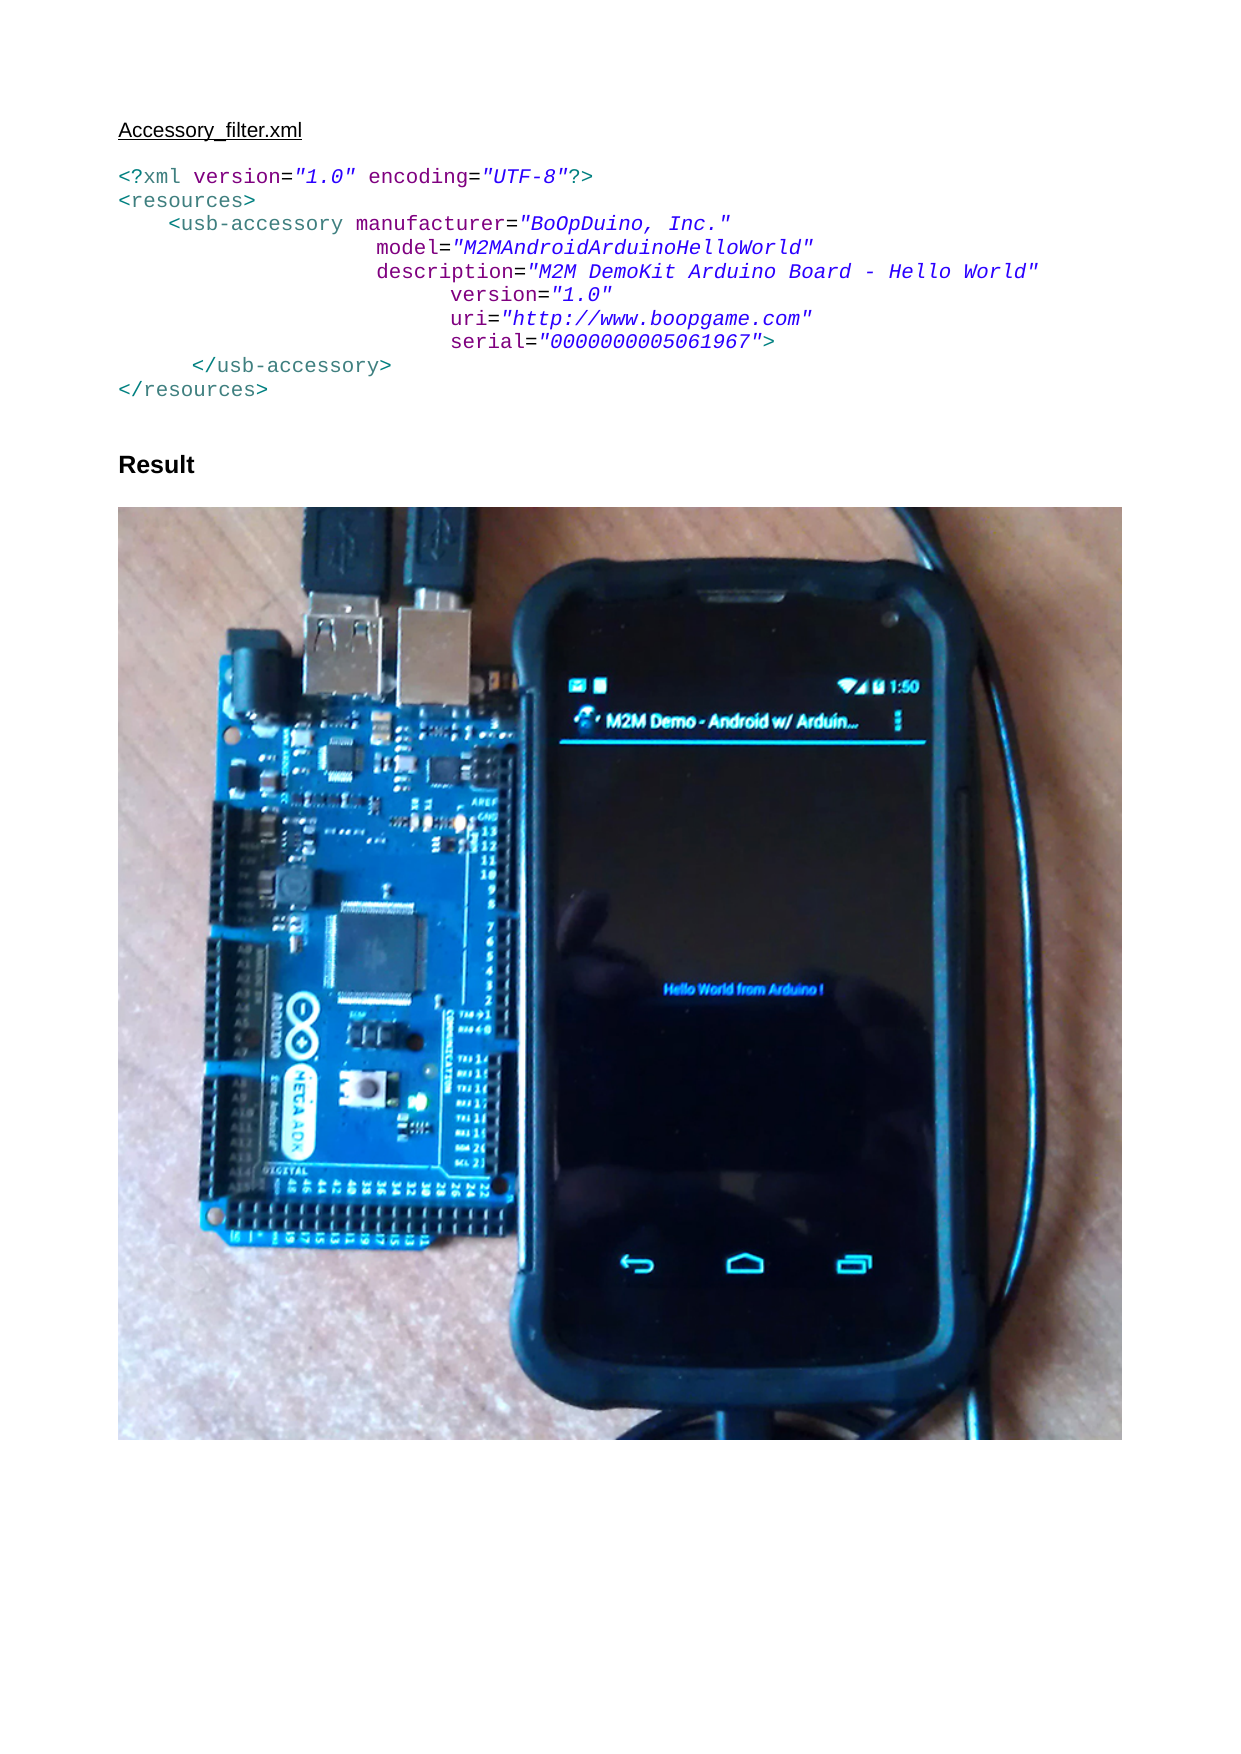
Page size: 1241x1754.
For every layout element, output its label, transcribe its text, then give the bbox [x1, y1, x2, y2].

text <resources> [118, 190, 1122, 213]
text description="M2M DemoKit Arduino Board - Hello World" [118, 261, 1122, 284]
text </resources> [118, 379, 1122, 402]
text Result [118, 450, 1122, 479]
text <usb-accessory manufacturer="BoOpDuino, Inc." [118, 213, 1122, 237]
text <?xml version="1.0" encoding="UTF-8"?> [118, 166, 1122, 190]
text uri="http://www.boopgame.com" [118, 308, 1122, 332]
text </usb-accessory> [118, 355, 1122, 379]
text model="M2MAndroidArduinoHelloWorld" [118, 237, 1122, 261]
text serial="0000000005061967"> [118, 332, 1122, 355]
text Accessory_filter.xml [118, 118, 1122, 142]
text version="1.0" [118, 284, 1122, 308]
